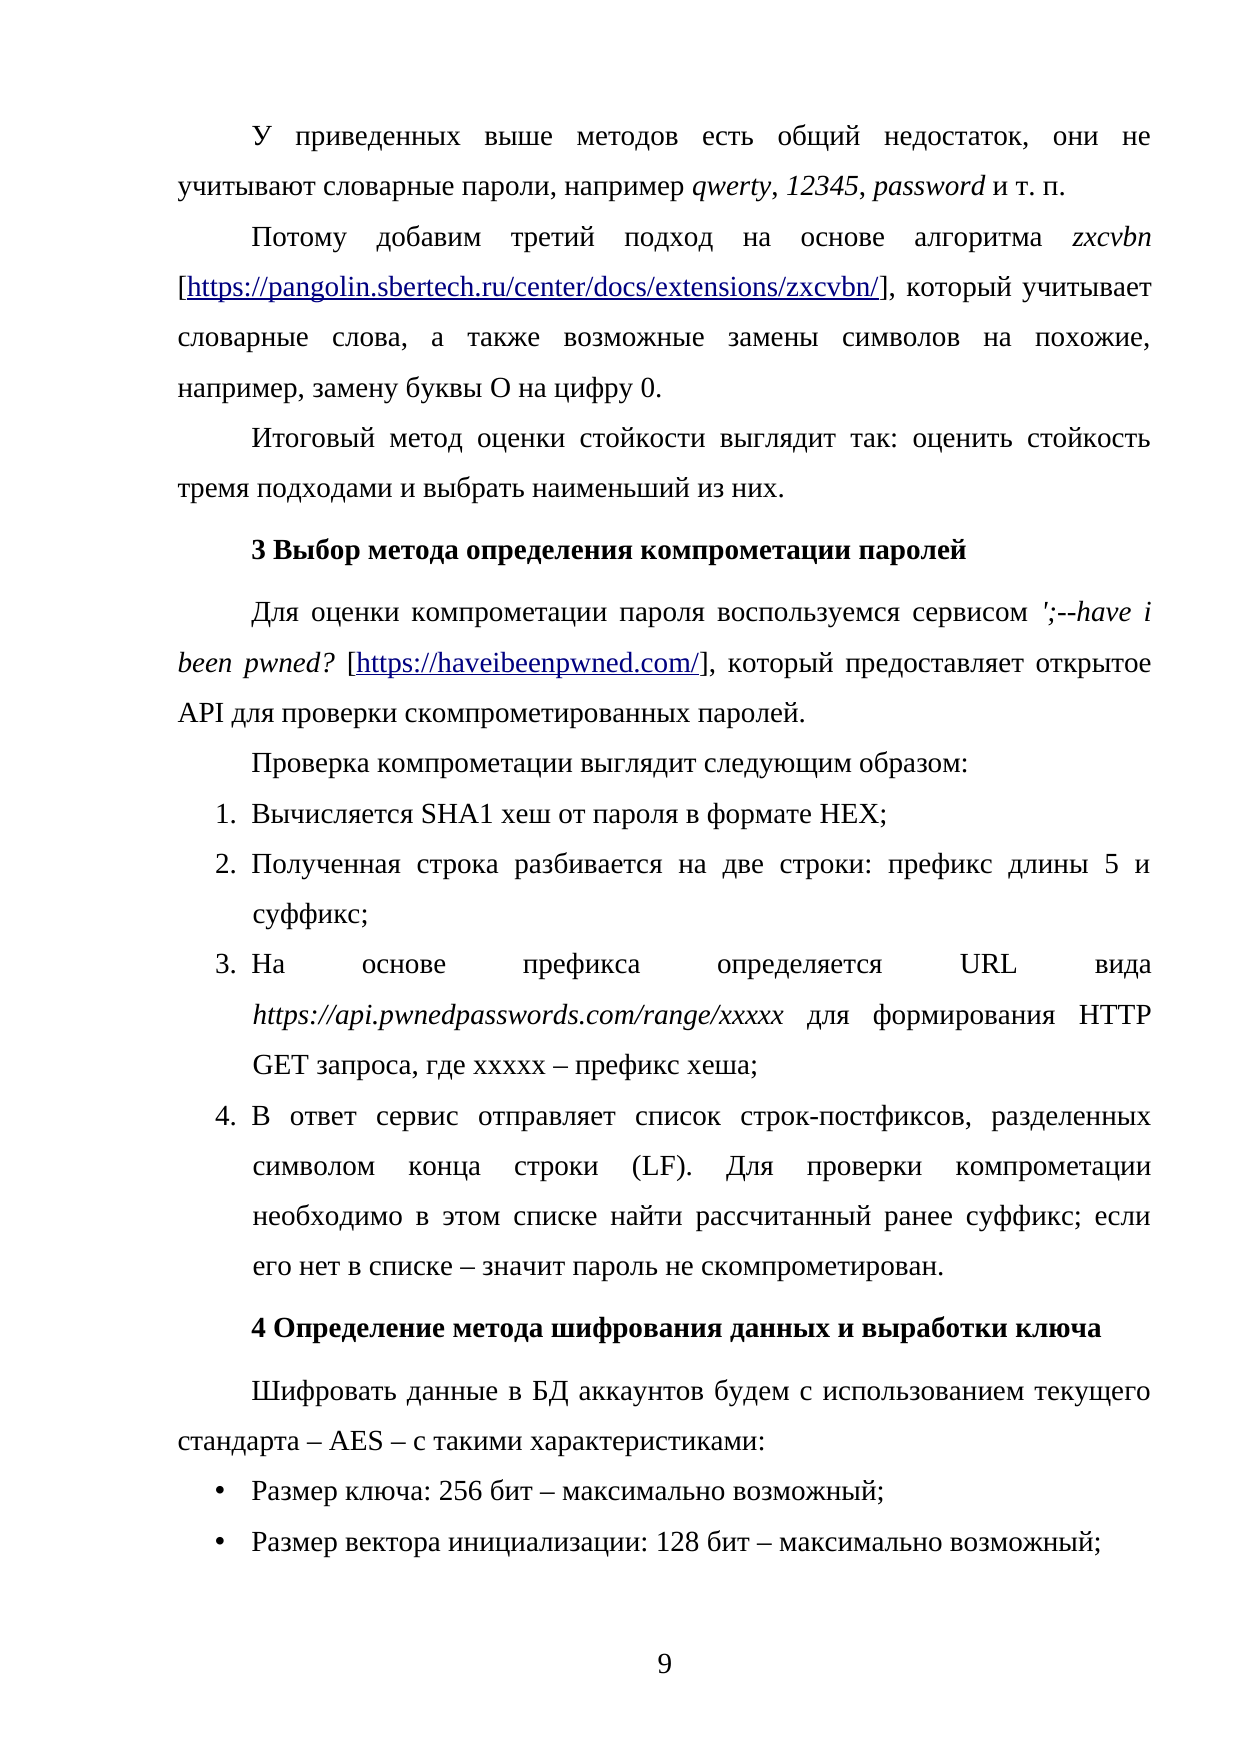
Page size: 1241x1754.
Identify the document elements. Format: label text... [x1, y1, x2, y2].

text У приведенных выше методов есть общий недостаток, они не учитывают словарные пароли, например qwerty, 12345, password и т. п. [177, 118, 1152, 202]
text Для оценки компрометации пароля воспользуемся сервисом ';--have i been pwned? [https://haveibeenpwned.com/], который предоставляет открытое API для проверки скомпрометированных паролей. [177, 594, 1152, 729]
list Полученная строка разбивается на две строки: префикс длины 5 и суффикс; [215, 846, 1152, 930]
list Размер вектора инициализации: 128 бит – максимально возможный; [215, 1524, 1152, 1557]
list В ответ сервис отправляет список строк-постфиксов, разделенных символом конца строки (LF). Для проверки компрометации необходимо в этом списке найти рассчитанный ранее суффикс; если его нет в списке – значит пароль не скомпрометирован. [215, 1098, 1152, 1282]
text Шифровать данные в БД аккаунтов будем с использованием текущего стандарта – AES – с такими характеристиками: [177, 1373, 1152, 1457]
text Проверка компрометации выглядит следующим образом: [177, 745, 1152, 779]
text Итоговый метод оценки стойкости выглядит так: оценить стойкость тремя подходами и выбрать наименьший из них. [177, 420, 1152, 504]
list Размер ключа: 256 бит – максимально возможный; [215, 1473, 1152, 1507]
text Потому добавим третий подход на основе алгоритма zxcvbn [https://pangolin.sbertech.ru/center/docs/extensions/zxcvbn/], который учитывает словарные слова, а также возможные замены символов на похожие, например, замену буквы O на цифру 0. [177, 219, 1152, 403]
list Вычисляется SHA1 хеш от пароля в формате HEX; [215, 796, 1152, 829]
subtitle Определение метода шифрования данных и выработки ключа [177, 1311, 1152, 1344]
list На основе префикса определяется URL вида https://api.pwnedpasswords.com/range/xxxxx для формирования HTTP GET запроса, где xxxxx – префикс хеша; [215, 947, 1152, 1081]
subtitle Выбор метода определения компрометации паролей [177, 532, 1152, 566]
